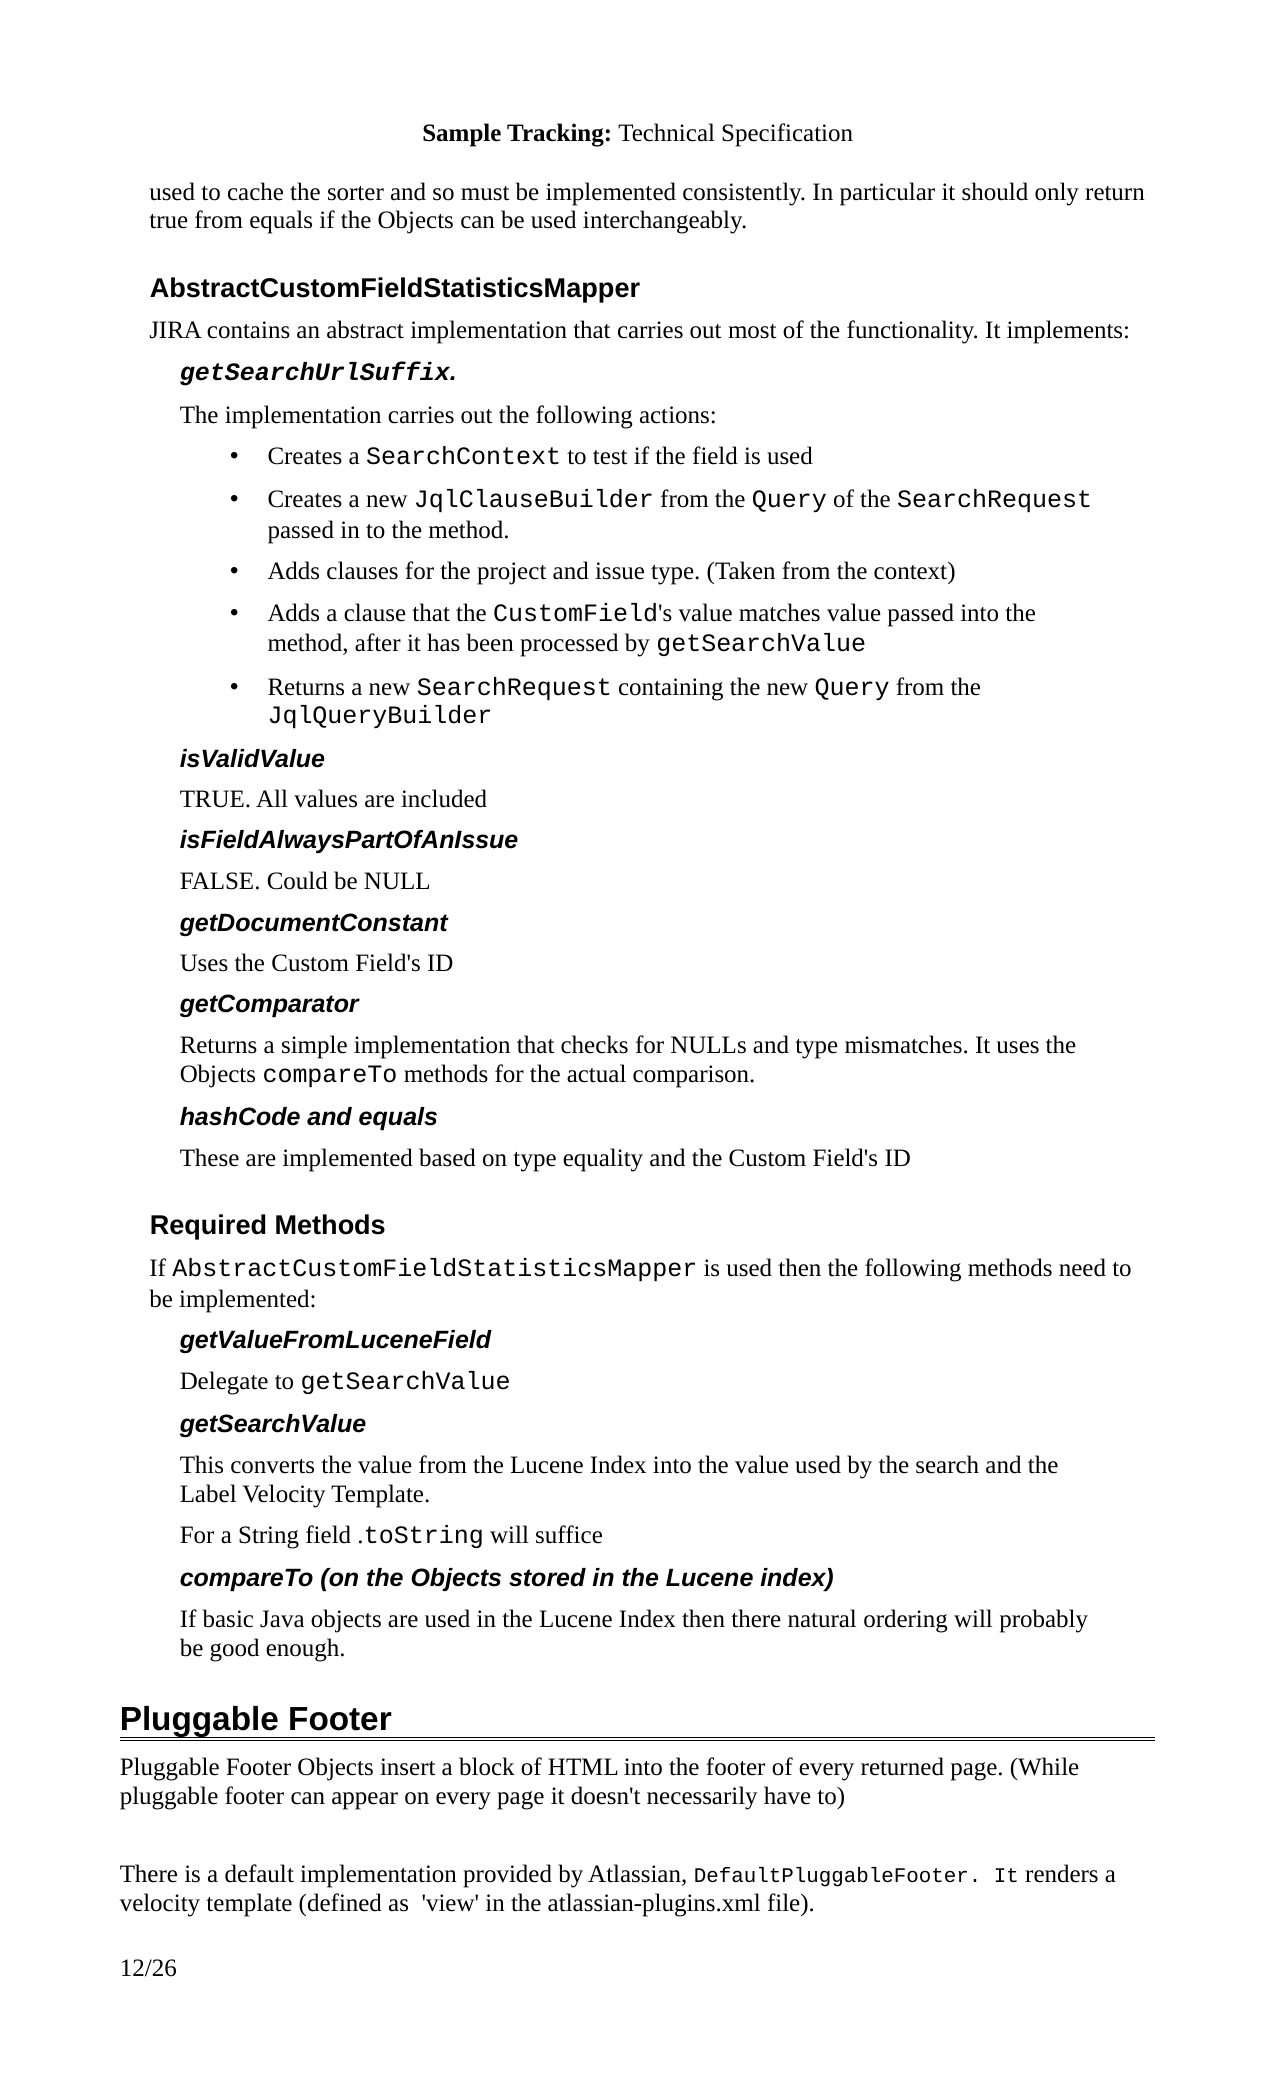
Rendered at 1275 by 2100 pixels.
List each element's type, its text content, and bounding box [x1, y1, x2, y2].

text Pluggable Footer Objects insert a block of HTML into the footer of every returned page. (While pluggable footer can appear on every page it doesn't necessarily have to) [119, 1752, 1155, 1810]
text FALSE. Could be NULL [179, 866, 1095, 895]
subtitle getSearchUrlSuffix. [179, 357, 1155, 388]
text For a String field .toString will suffice [179, 1520, 1095, 1551]
list Creates a new JqlClauseBuilder from the Query of the SearchRequest passed in to the method. [230, 484, 1095, 544]
subtitle compareTo (on the Objects stored in the Lucene index) [179, 1563, 1155, 1592]
text TRUE. All values are included [179, 784, 1095, 813]
subtitle getSearchValue [179, 1409, 1155, 1438]
list Adds clauses for the project and issue type. (Taken from the context) [230, 556, 1095, 585]
text If basic Java objects are used in the Lucene Index then there natural ordering will probably be good enough. [179, 1604, 1095, 1661]
subtitle AbstractCustomFieldStatisticsMapper [149, 272, 1155, 303]
text This converts the value from the Lucene Index into the value used by the search and the Label Velocity Template. [179, 1450, 1095, 1507]
subtitle isValidValue [179, 743, 1155, 772]
text JIRA contains an abstract implementation that carries out most of the functionality. It implements: [149, 316, 1155, 344]
text used to cache the sorter and so must be implemented consistently. In particular it should only return true from equals if the Objects can be used interchangeably. [149, 177, 1155, 234]
subtitle getComparator [179, 989, 1155, 1018]
list Returns a new SearchRequest containing the new Query from the JqlQueryBuilder [230, 672, 1095, 731]
list Adds a clause that the CustomField's value matches value passed into the method, after it has been processed by getSearchValue [230, 598, 1095, 659]
text Uses the Custom Field's ID [179, 948, 1095, 977]
subtitle getValueFromLuceneField [179, 1325, 1155, 1354]
subtitle isFieldAlwaysPartOfAnIssue [179, 826, 1155, 854]
subtitle getDocumentConstant [179, 907, 1155, 936]
subtitle hashCode and equals [179, 1102, 1155, 1131]
text The implementation carries out the following actions: [179, 400, 1095, 428]
text If AbstractCustomFieldStatisticsMapper is used then the following methods need to be implemented: [149, 1253, 1155, 1313]
subtitle Pluggable Footer [119, 1699, 1155, 1740]
text These are implemented based on type equality and the Custom Field's ID [179, 1143, 1095, 1172]
subtitle Required Methods [149, 1209, 1155, 1241]
list Creates a SearchContext to test if the field is used [230, 441, 1095, 472]
text There is a default implementation provided by Atlassian, DefaultPluggableFooter. It renders a velocity template (defined as 'view' in the atlassian-plugins.xml file). [119, 1859, 1155, 1917]
text Returns a simple implementation that checks for NULLs and type mismatches. It uses the Objects compareTo methods for the actual comparison. [179, 1030, 1095, 1090]
text Delegate to getSearchValue [179, 1366, 1095, 1397]
